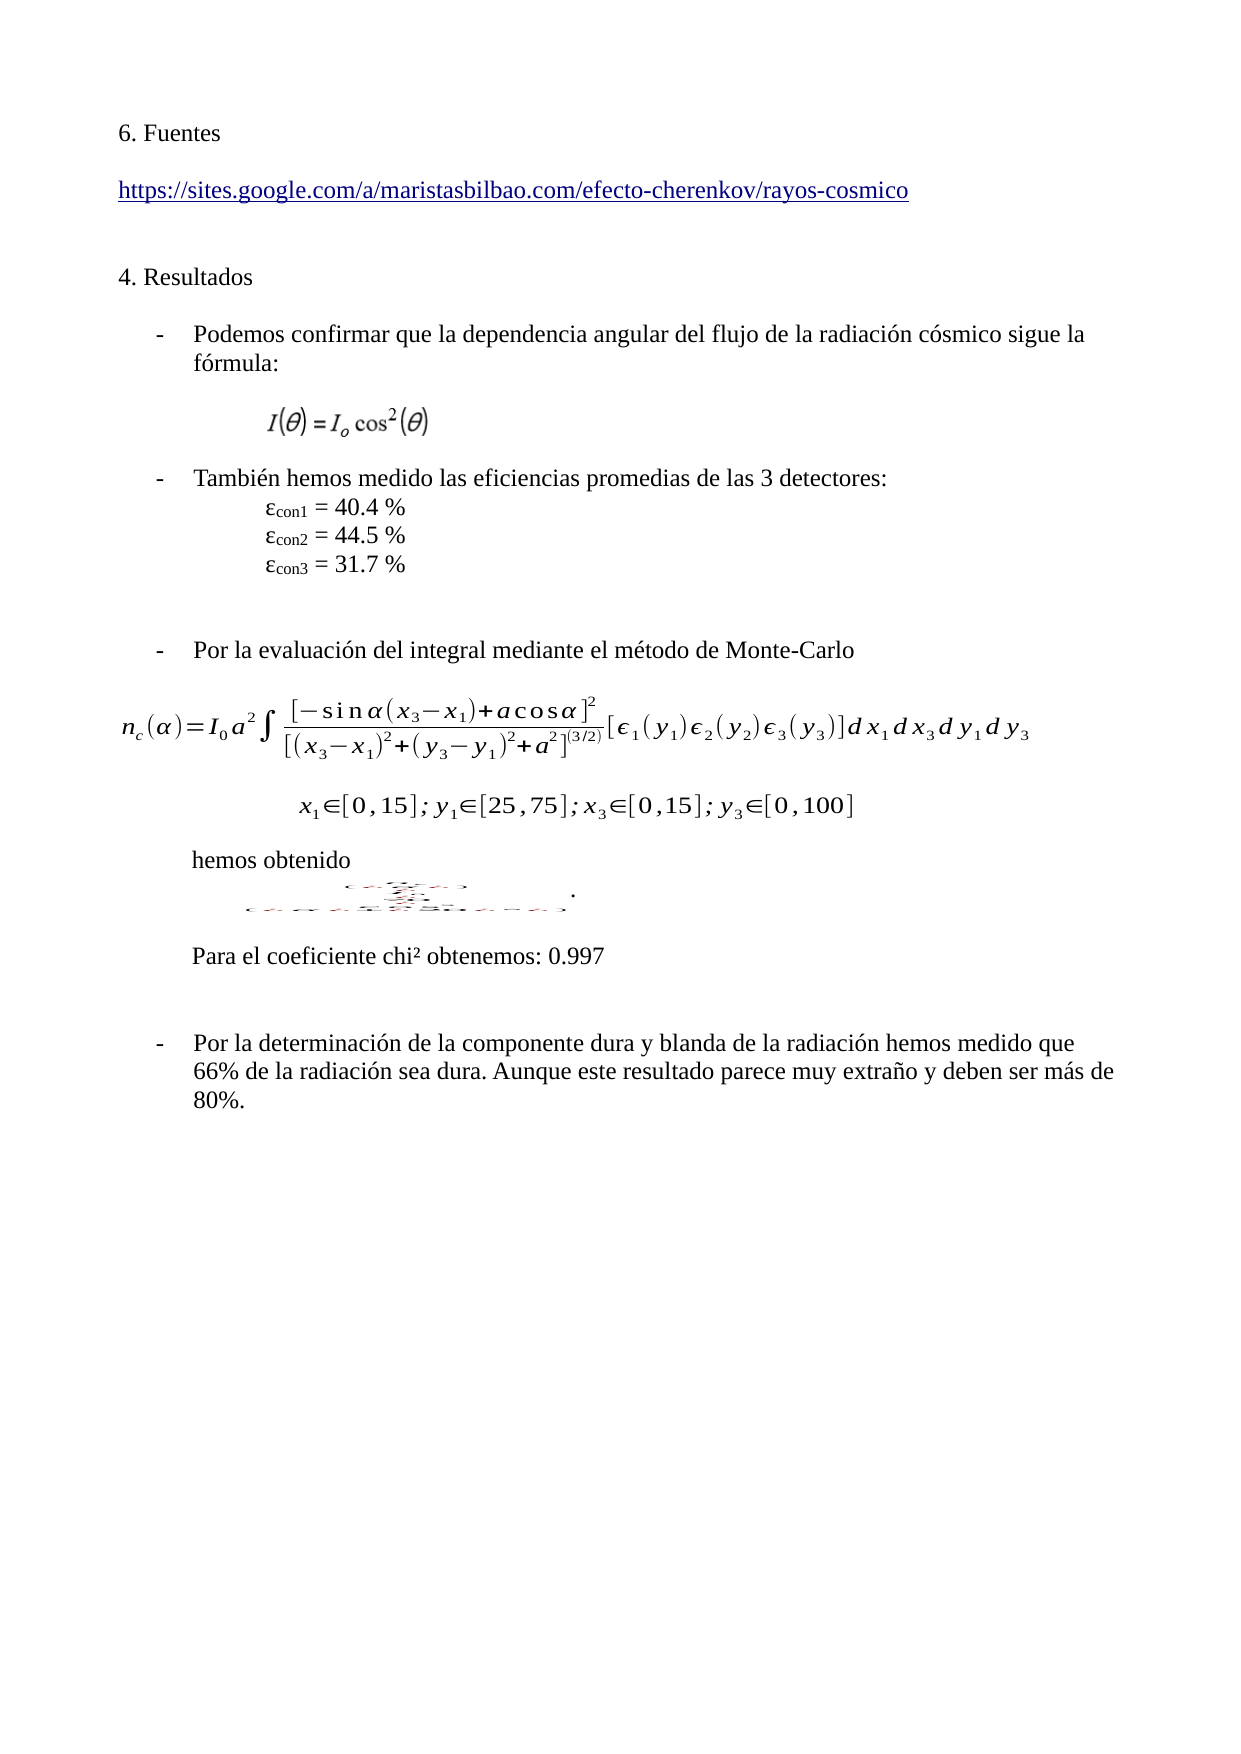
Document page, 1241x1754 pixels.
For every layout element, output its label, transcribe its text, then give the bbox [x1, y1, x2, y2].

list Por la determinación de la componente dura y blanda de la radiación hemos medido que 66% de la radiación sea dura. Aunque este resultado parece muy extraño y deben ser más de 80%. [156, 1028, 1122, 1114]
text εcon1 = 40.4 % [118, 492, 1122, 521]
list Resultados [118, 262, 1122, 291]
list También hemos medido las eficiencias promedias de las 3 detectores: [156, 463, 1122, 492]
text hemos obtenido [118, 845, 1122, 874]
text https://sites.google.com/a/maristasbilbao.com/efecto-cherenkov/rayos-cosmico [118, 176, 1122, 204]
list Por la evaluación del integral mediante el método de Monte-Carlo [156, 636, 1122, 664]
text εcon2 = 44.5 % [192, 521, 1122, 549]
text . [118, 874, 1122, 913]
text 6. Fuentes [118, 118, 1122, 147]
list Podemos confirmar que la dependencia angular del flujo de la radiación cósmico sigue la fórmula: [156, 319, 1122, 377]
text Para el coeficiente chi² obtenemos: 0.997 [118, 941, 1122, 970]
text εcon3 = 31.7 % [192, 549, 1122, 578]
